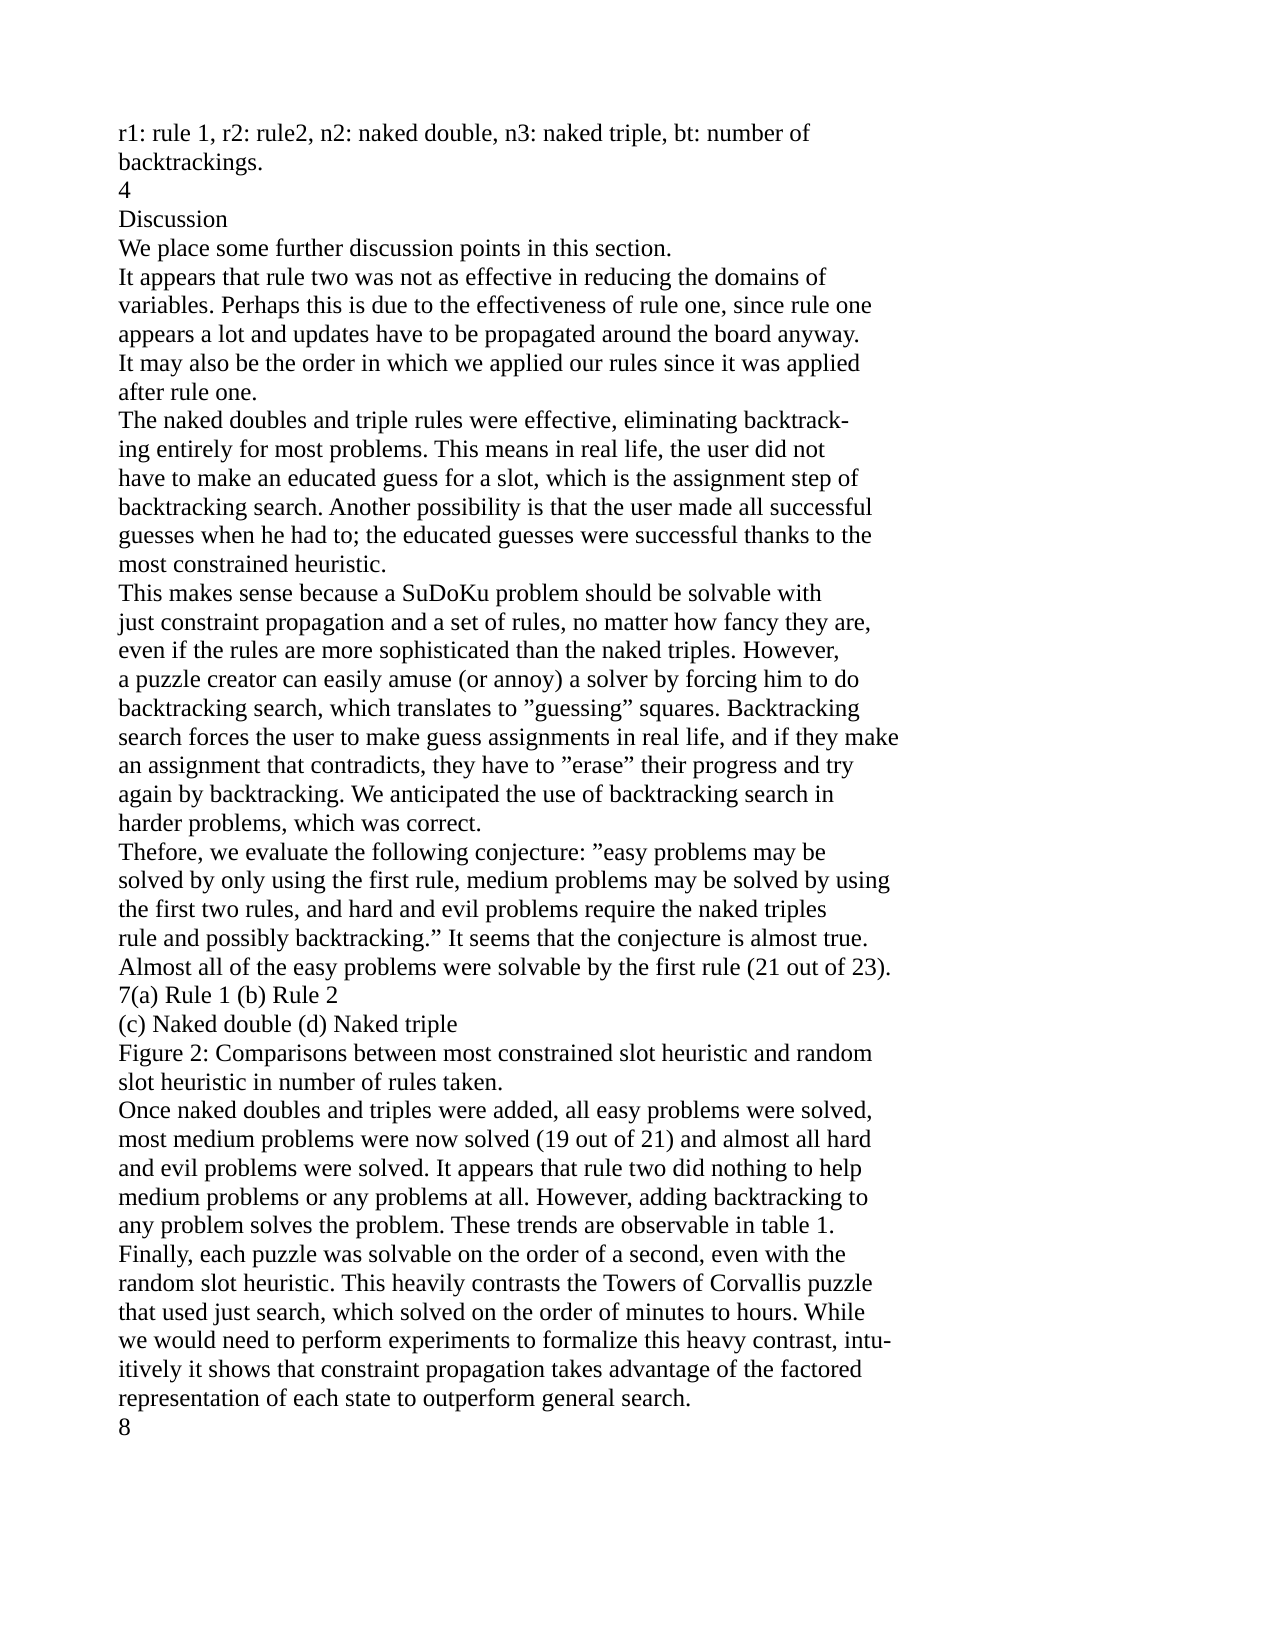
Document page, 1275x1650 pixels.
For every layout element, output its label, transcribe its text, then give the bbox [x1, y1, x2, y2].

text an assignment that contradicts, they have to ”erase” their progress and try [118, 751, 1157, 779]
text This makes sense because a SuDoKu problem should be solvable with [118, 578, 1157, 607]
text again by backtracking. We anticipated the use of backtracking search in [118, 779, 1157, 808]
text just constraint propagation and a set of rules, no matter how fancy they are, [118, 607, 1157, 636]
text (c) Naked double (d) Naked triple [118, 1009, 1157, 1038]
text have to make an educated guess for a slot, which is the assignment step of [118, 463, 1157, 492]
text Thefore, we evaluate the following conjecture: ”easy problems may be [118, 837, 1157, 866]
text The naked doubles and triple rules were effective, eliminating backtrack- [118, 406, 1157, 434]
text r1: rule 1, r2: rule2, n2: naked double, n3: naked triple, bt: number of [118, 118, 1157, 147]
text 4 [118, 176, 1157, 204]
text backtrackings. [118, 147, 1157, 176]
text we would need to perform experiments to formalize this heavy contrast, intu- [118, 1326, 1157, 1354]
text most constrained heuristic. [118, 549, 1157, 578]
text It appears that rule two was not as effective in reducing the domains of [118, 262, 1157, 291]
text most medium problems were now solved (19 out of 21) and almost all hard [118, 1124, 1157, 1153]
text representation of each state to outperform general search. [118, 1383, 1157, 1412]
text backtracking search, which translates to ”guessing” squares. Backtracking [118, 693, 1157, 722]
text itively it shows that constraint propagation takes advantage of the factored [118, 1354, 1157, 1383]
text random slot heuristic. This heavily contrasts the Towers of Corvallis puzzle [118, 1268, 1157, 1297]
text even if the rules are more sophisticated than the naked triples. However, [118, 636, 1157, 664]
text Almost all of the easy problems were solvable by the first rule (21 out of 23). [118, 952, 1157, 981]
text We place some further discussion points in this section. [118, 233, 1157, 262]
text Once naked doubles and triples were added, all easy problems were solved, [118, 1096, 1157, 1124]
text that used just search, which solved on the order of minutes to hours. While [118, 1297, 1157, 1326]
text rule and possibly backtracking.” It seems that the conjecture is almost true. [118, 923, 1157, 952]
text after rule one. [118, 377, 1157, 406]
text 8 [118, 1412, 1157, 1441]
text Figure 2: Comparisons between most constrained slot heuristic and random [118, 1038, 1157, 1067]
text Discussion [118, 204, 1157, 233]
text solved by only using the first rule, medium problems may be solved by using [118, 866, 1157, 894]
text any problem solves the problem. These trends are observable in table 1. [118, 1211, 1157, 1239]
text the first two rules, and hard and evil problems require the naked triples [118, 894, 1157, 923]
text a puzzle creator can easily amuse (or annoy) a solver by forcing him to do [118, 664, 1157, 693]
text slot heuristic in number of rules taken. [118, 1067, 1157, 1096]
text medium problems or any problems at all. However, adding backtracking to [118, 1182, 1157, 1211]
text appears a lot and updates have to be propagated around the board anyway. [118, 319, 1157, 348]
text guesses when he had to; the educated guesses were successful thanks to the [118, 521, 1157, 549]
text 7(a) Rule 1 (b) Rule 2 [118, 981, 1157, 1009]
text Finally, each puzzle was solvable on the order of a second, even with the [118, 1239, 1157, 1268]
text backtracking search. Another possibility is that the user made all successful [118, 492, 1157, 521]
text It may also be the order in which we applied our rules since it was applied [118, 348, 1157, 377]
text and evil problems were solved. It appears that rule two did nothing to help [118, 1153, 1157, 1182]
text ing entirely for most problems. This means in real life, the user did not [118, 434, 1157, 463]
text harder problems, which was correct. [118, 808, 1157, 837]
text search forces the user to make guess assignments in real life, and if they make [118, 722, 1157, 751]
text variables. Perhaps this is due to the effectiveness of rule one, since rule one [118, 291, 1157, 319]
